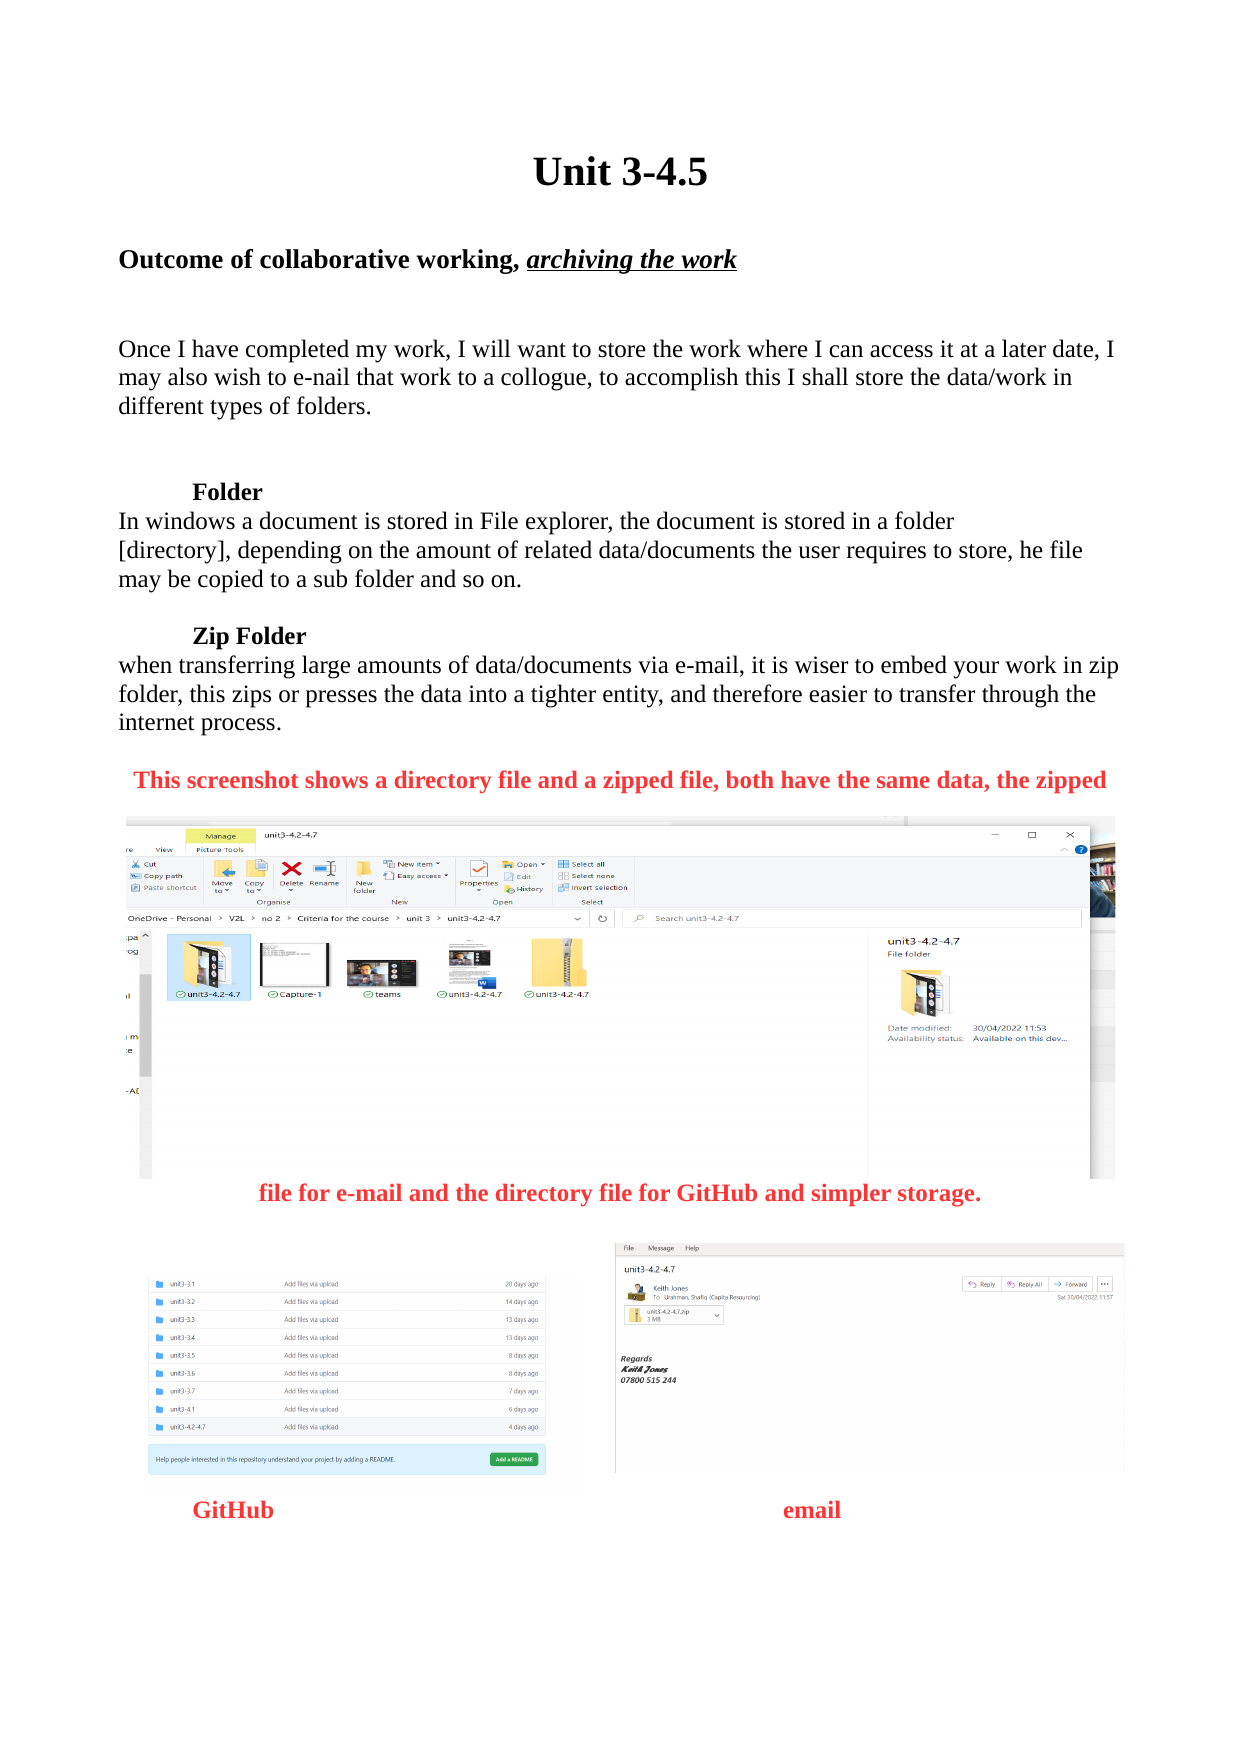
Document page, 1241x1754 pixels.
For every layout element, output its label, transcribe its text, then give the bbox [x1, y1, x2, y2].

picture [144, 1276, 581, 1496]
text GitHub email [118, 1236, 1122, 1524]
text Once I have completed my work, I will want to store the work where I can access it at a later date, I may also wish to e-nail that work to a collogue, to accomplish this I shall store the data/work in different types of folders. [118, 334, 1122, 420]
text [directory], depending on the amount of related data/documents the user requires to store, he file may be copied to a sub folder and so on. [118, 535, 1122, 592]
text Outcome of collaborative working, archiving the work [118, 243, 1122, 274]
text Zip Folder [118, 621, 1122, 650]
text Folder [118, 477, 1122, 506]
picture [615, 1243, 1125, 1473]
picture [126, 816, 1116, 1179]
text Unit 3-4.5 [118, 147, 1122, 195]
text In windows a document is stored in File explorer, the document is stored in a folder [118, 506, 1122, 535]
text This screenshot shows a directory file and a zipped file, both have the same data, the zipped file for e-mail and the directory file for GitHub and simpler storage. [118, 765, 1122, 1207]
text when transferring large amounts of data/documents via e-mail, it is wiser to embed your work in zip folder, this zips or presses the data into a tighter entity, and therefore easier to transfer through the internet process. [118, 650, 1122, 736]
